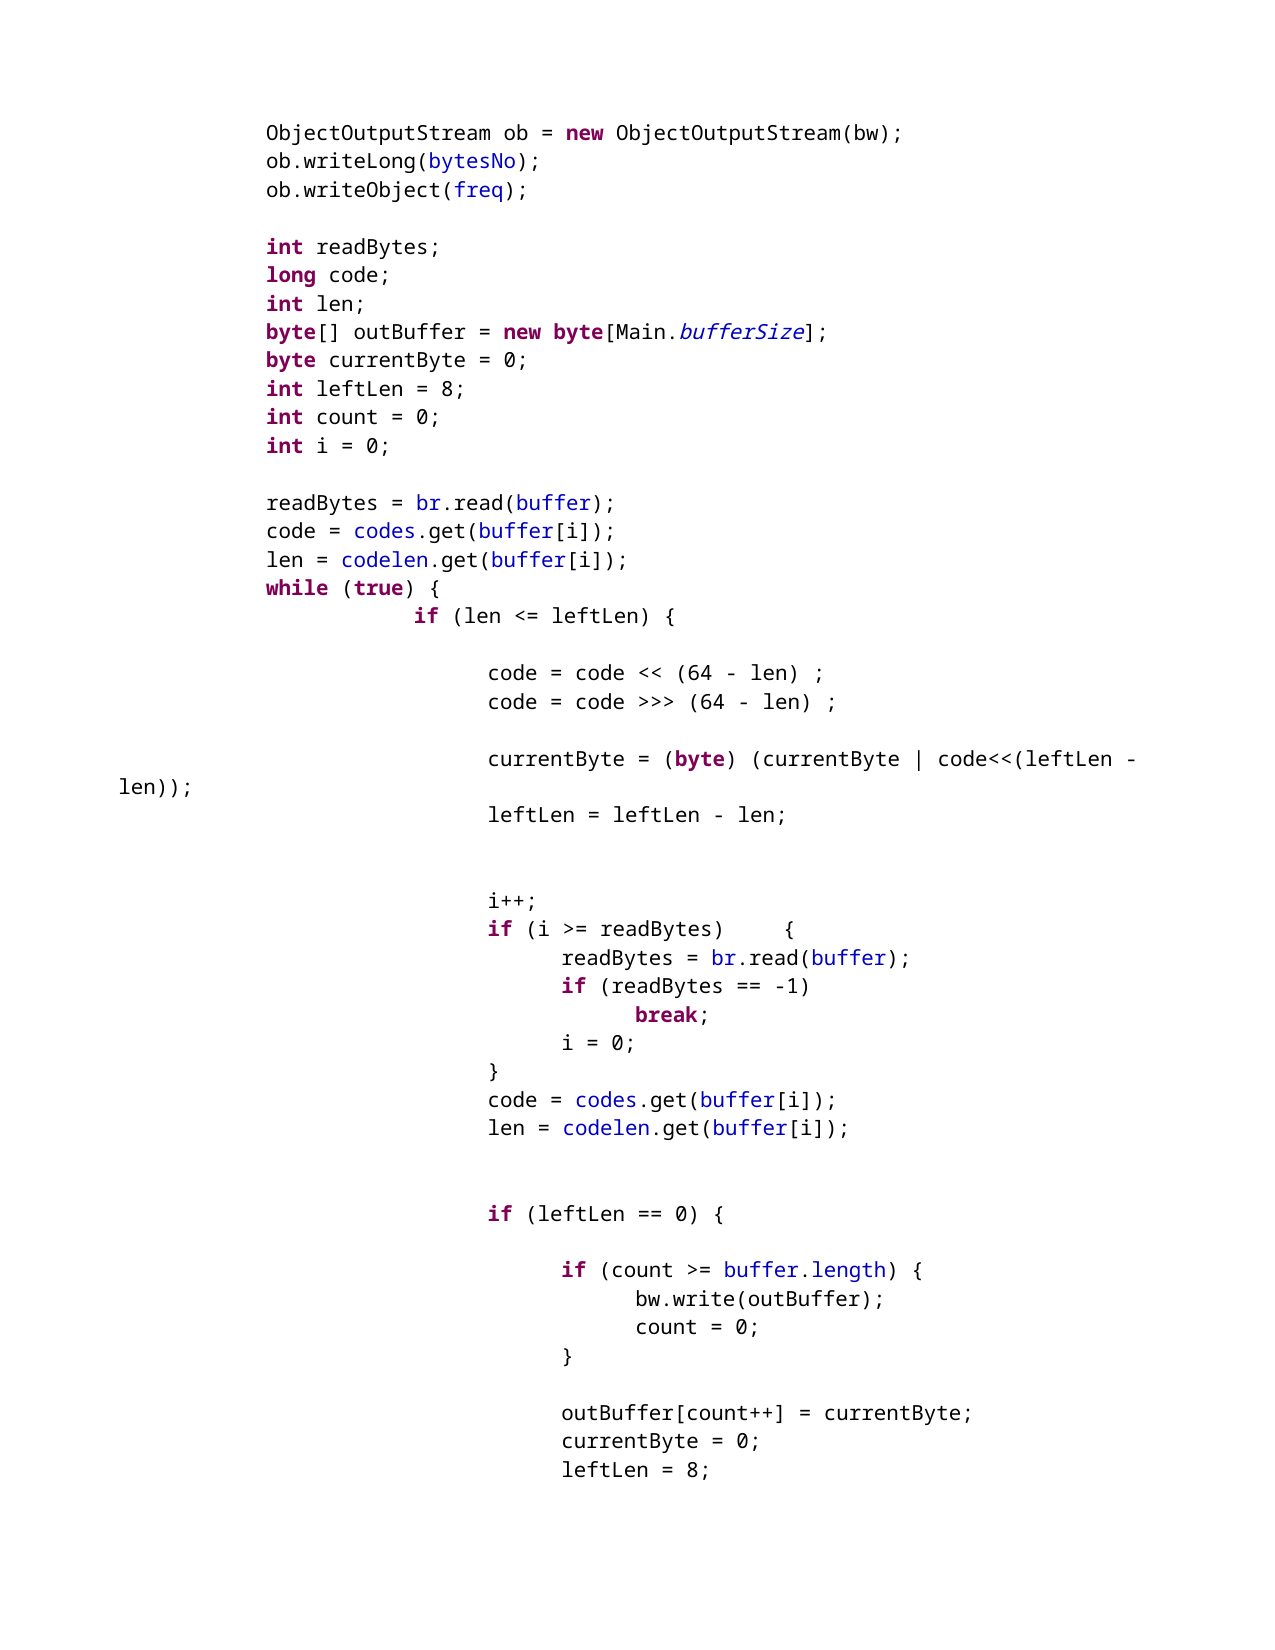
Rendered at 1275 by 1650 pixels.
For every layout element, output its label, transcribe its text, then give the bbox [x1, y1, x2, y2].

text code = code >>> (64 - len) ; [118, 687, 1157, 715]
text leftLen = 8; [118, 1455, 1157, 1483]
text ob.writeLong(bytesNo); [118, 147, 1157, 175]
text int len; [118, 289, 1157, 317]
text if (count >= buffer.length) { [118, 1256, 1157, 1284]
text code = codes.get(buffer[i]); [118, 516, 1157, 545]
text readBytes = br.read(buffer); [118, 488, 1157, 516]
text int leftLen = 8; [118, 374, 1157, 402]
text } [118, 1341, 1157, 1369]
text outBuffer[count++] = currentByte; [118, 1398, 1157, 1426]
text } [118, 1057, 1157, 1085]
text readBytes = br.read(buffer); [118, 943, 1157, 971]
text int readBytes; [118, 232, 1157, 260]
text break; [118, 1000, 1157, 1028]
text if (len <= leftLen) { [118, 602, 1157, 630]
text long code; [118, 260, 1157, 289]
text code = code << (64 - len) ; [118, 658, 1157, 687]
text if (i >= readBytes) { [118, 914, 1157, 943]
text len = codelen.get(buffer[i]); [118, 1113, 1157, 1142]
text currentByte = 0; [118, 1426, 1157, 1455]
text int i = 0; [118, 431, 1157, 459]
text int count = 0; [118, 402, 1157, 431]
text while (true) { [118, 573, 1157, 602]
text ObjectOutputStream ob = new ObjectOutputStream(bw); [118, 118, 1157, 147]
text code = codes.get(buffer[i]); [118, 1085, 1157, 1113]
text ob.writeObject(freq); [118, 175, 1157, 203]
text if (readBytes == -1) [118, 971, 1157, 1000]
text leftLen = leftLen - len; [118, 801, 1157, 829]
text i = 0; [118, 1028, 1157, 1057]
text currentByte = (byte) (currentByte | code<<(leftLen - len)); [118, 744, 1157, 801]
text byte[] outBuffer = new byte[Main.bufferSize]; [118, 317, 1157, 346]
text bw.write(outBuffer); [118, 1284, 1157, 1312]
text len = codelen.get(buffer[i]); [118, 545, 1157, 573]
text if (leftLen == 0) { [118, 1199, 1157, 1227]
text byte currentByte = 0; [118, 346, 1157, 374]
text count = 0; [118, 1312, 1157, 1341]
text i++; [118, 886, 1157, 914]
